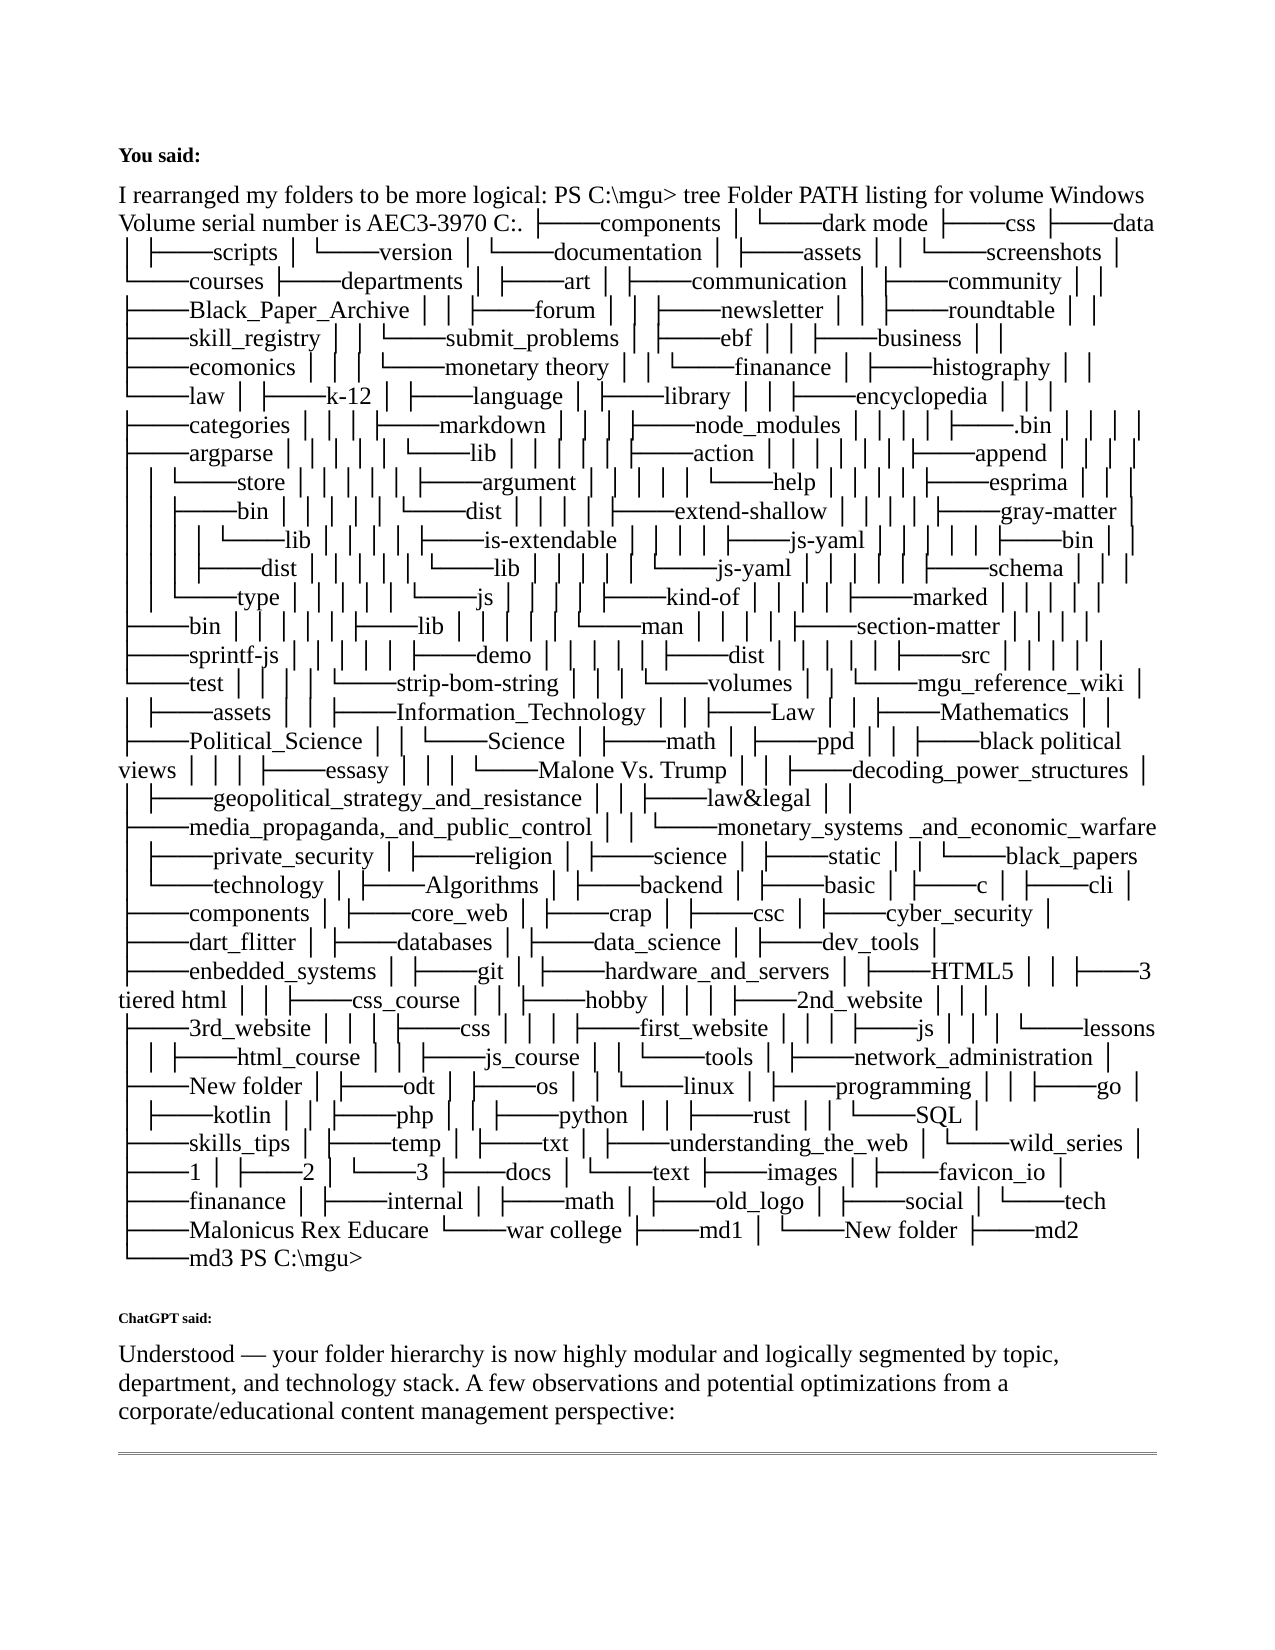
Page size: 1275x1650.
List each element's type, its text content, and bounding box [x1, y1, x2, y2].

text Understood — your folder hierarchy is now highly modular and logically segmented by topic, department, and technology stack. A few observations and potential optimizations from a corporate/educational content management perspective: [118, 1339, 1157, 1425]
subtitle You said: [118, 143, 1157, 167]
text I rearranged my folders to be more logical: PS C:\mgu> tree Folder PATH listing for volume Windows Volume serial number is AEC3-3970 C:. ├───components │ └───dark mode ├───css ├───data │ ├───scripts │ └───version │ └───documentation │ ├───assets │ │ └───screenshots │ └───courses ├───departments │ ├───art │ ├───communication │ ├───community │ │ ├───Black_Paper_Archive │ │ ├───forum │ │ ├───newsletter │ │ ├───roundtable │ │ ├───skill_registry │ │ └───submit_problems │ ├───ebf │ │ ├───business │ │ ├───ecomonics │ │ │ └───monetary theory │ │ └───finanance │ ├───histography │ │ └───law │ ├───k-12 │ ├───language │ ├───library │ │ ├───encyclopedia │ │ │ ├───categories │ │ │ ├───markdown │ │ │ ├───node_modules │ │ │ │ ├───.bin │ │ │ │ ├───argparse │ │ │ │ │ └───lib │ │ │ │ │ ├───action │ │ │ │ │ │ ├───append │ │ │ │ │ │ └───store │ │ │ │ │ ├───argument │ │ │ │ │ └───help │ │ │ │ ├───esprima │ │ │ │ │ ├───bin │ │ │ │ │ └───dist │ │ │ │ ├───extend-shallow │ │ │ │ ├───gray-matter │ │ │ │ │ └───lib │ │ │ │ ├───is-extendable │ │ │ │ ├───js-yaml │ │ │ │ │ ├───bin │ │ │ │ │ ├───dist │ │ │ │ │ └───lib │ │ │ │ │ └───js-yaml │ │ │ │ │ ├───schema │ │ │ │ │ └───type │ │ │ │ │ └───js │ │ │ │ ├───kind-of │ │ │ │ ├───marked │ │ │ │ │ ├───bin │ │ │ │ │ ├───lib │ │ │ │ │ └───man │ │ │ │ ├───section-matter │ │ │ │ ├───sprintf-js │ │ │ │ │ ├───demo │ │ │ │ │ ├───dist │ │ │ │ │ ├───src │ │ │ │ │ └───test │ │ │ │ └───strip-bom-string │ │ │ └───volumes │ │ └───mgu_reference_wiki │ │ ├───assets │ │ ├───Information_Technology │ │ ├───Law │ │ ├───Mathematics │ │ ├───Political_Science │ │ └───Science │ ├───math │ ├───ppd │ │ ├───black political views │ │ │ ├───essasy │ │ │ └───Malone Vs. Trump │ │ ├───decoding_power_structures │ │ ├───geopolitical_strategy_and_resistance │ │ ├───law&legal │ │ ├───media_propaganda,_and_public_control │ │ └───monetary_systems _and_economic_warfare │ ├───private_security │ ├───religion │ ├───science │ ├───static │ │ └───black_papers │ └───technology │ ├───Algorithms │ ├───backend │ ├───basic │ ├───c │ ├───cli │ ├───components │ ├───core_web │ ├───crap │ ├───csc │ ├───cyber_security │ ├───dart_flitter │ ├───databases │ ├───data_science │ ├───dev_tools │ ├───enbedded_systems │ ├───git │ ├───hardware_and_servers │ ├───HTML5 │ │ ├───3 tiered html │ │ ├───css_course │ │ ├───hobby │ │ │ ├───2nd_website │ │ │ ├───3rd_website │ │ │ ├───css │ │ │ ├───first_website │ │ │ ├───js │ │ │ └───lessons │ │ ├───html_course │ │ ├───js_course │ │ └───tools │ ├───network_administration │ ├───New folder │ ├───odt │ ├───os │ │ └───linux │ ├───programming │ │ ├───go │ │ ├───kotlin │ │ ├───php │ │ ├───python │ │ ├───rust │ │ └───SQL │ ├───skills_tips │ ├───temp │ ├───txt │ ├───understanding_the_web │ └───wild_series │ ├───1 │ ├───2 │ └───3 ├───docs │ └───text ├───images │ ├───favicon_io │ ├───finanance │ ├───internal │ ├───math │ ├───old_logo │ ├───social │ └───tech ├───Malonicus Rex Educare └───war college ├───md1 │ └───New folder ├───md2 └───md3 PS C:\mgu> [118, 180, 1157, 1272]
subtitle ChatGPT said: [118, 1310, 1157, 1326]
